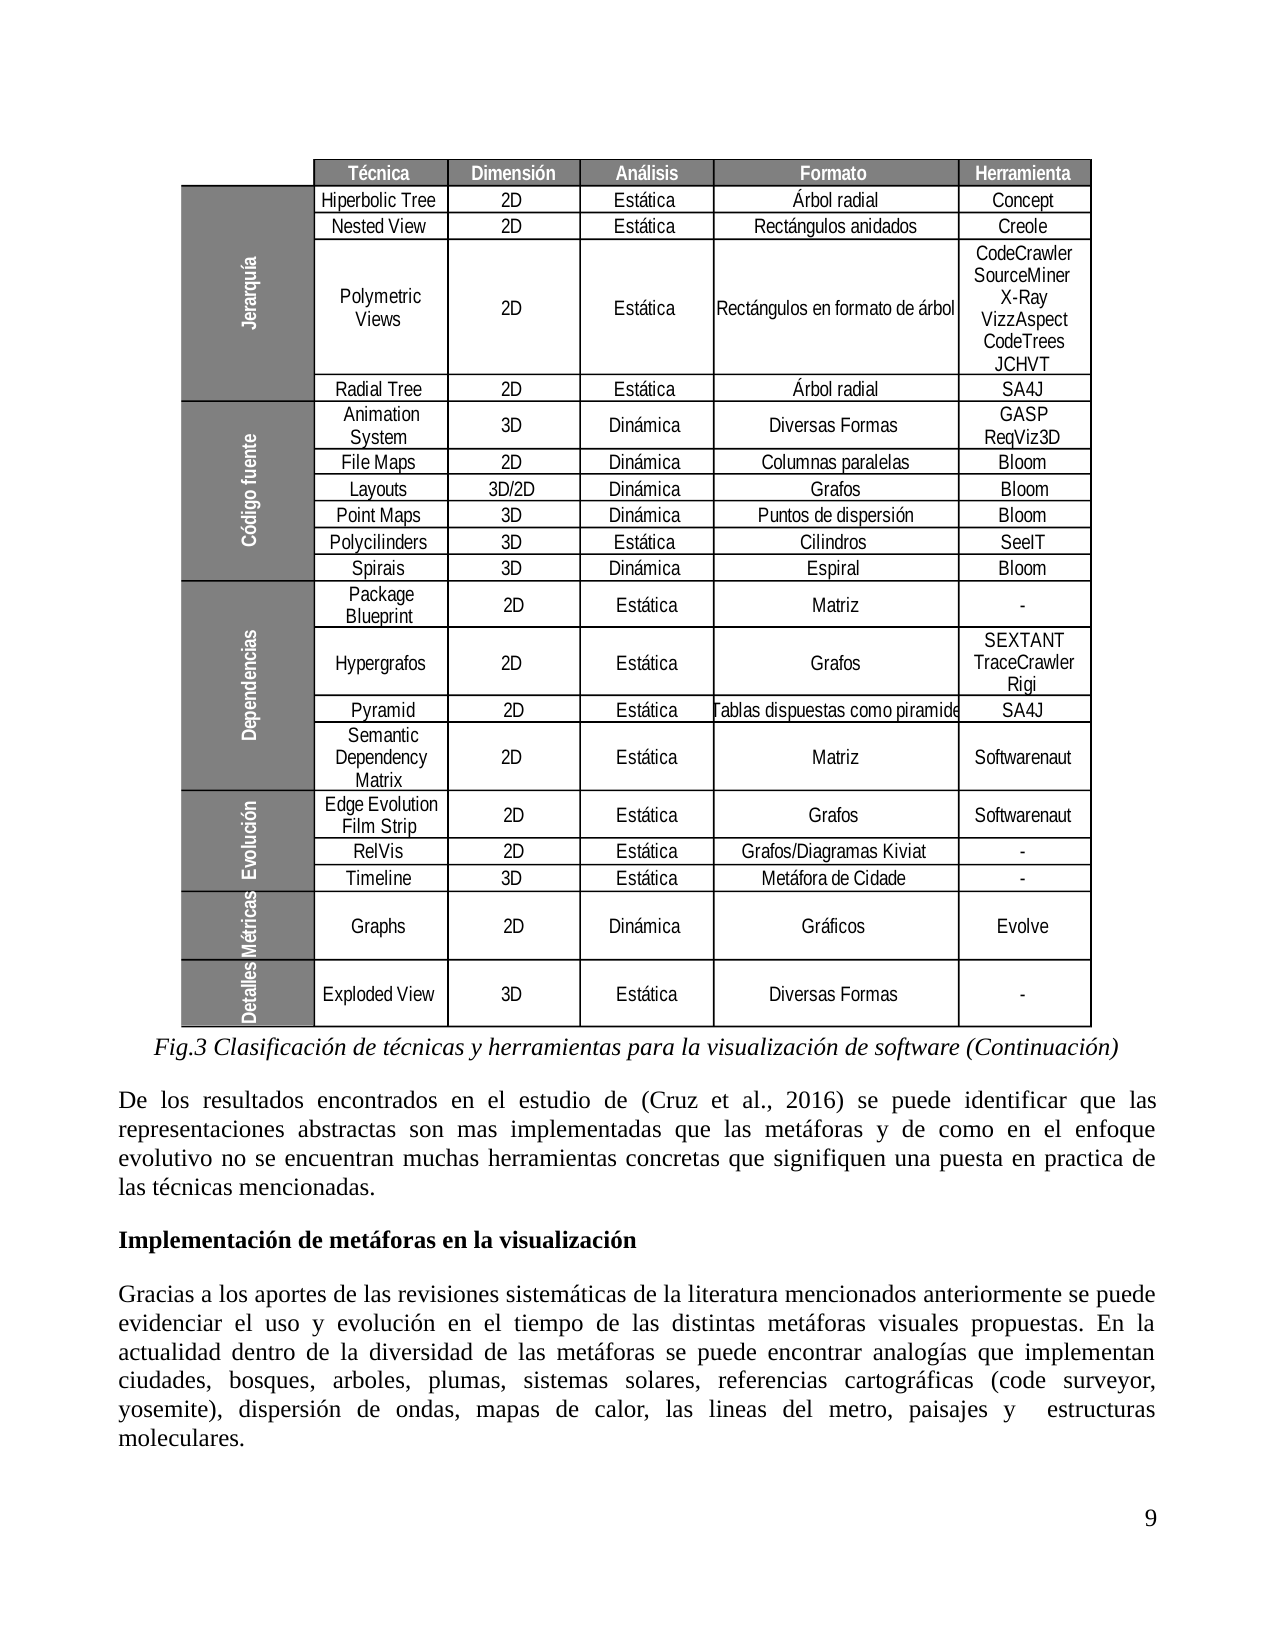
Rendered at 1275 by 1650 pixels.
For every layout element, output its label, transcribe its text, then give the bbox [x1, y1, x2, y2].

subtitle Implementación de metáforas en la visualización [118, 1226, 1157, 1254]
subtitle Gracias a los aportes de las revisiones sistemáticas de la literatura mencionados anteriormente se puede evidenciar el uso y evolución en el tiempo de las distintas metáforas visuales propuestas. En la actualidad dentro de la diversidad de las metáforas se puede encontrar analogías que implementan ciudades, bosques, arboles, plumas, sistemas solares, referencias cartográficas (code surveyor, yosemite), dispersión de ondas, mapas de calor, las lineas del metro, paisajes y estructuras moleculares. [118, 1279, 1157, 1452]
subtitle De los resultados encontrados en el estudio de (Cruz et al., 2016) se puede identificar que las representaciones abstractas son mas implementadas que las metáforas y de como en el enfoque evolutivo no se encuentran muchas herramientas concretas que signifiquen una puesta en practica de las técnicas mencionadas. [118, 1086, 1157, 1201]
subtitle Fig.3 Clasificación de técnicas y herramientas para la visualización de software (Continuación) [118, 1032, 1157, 1061]
